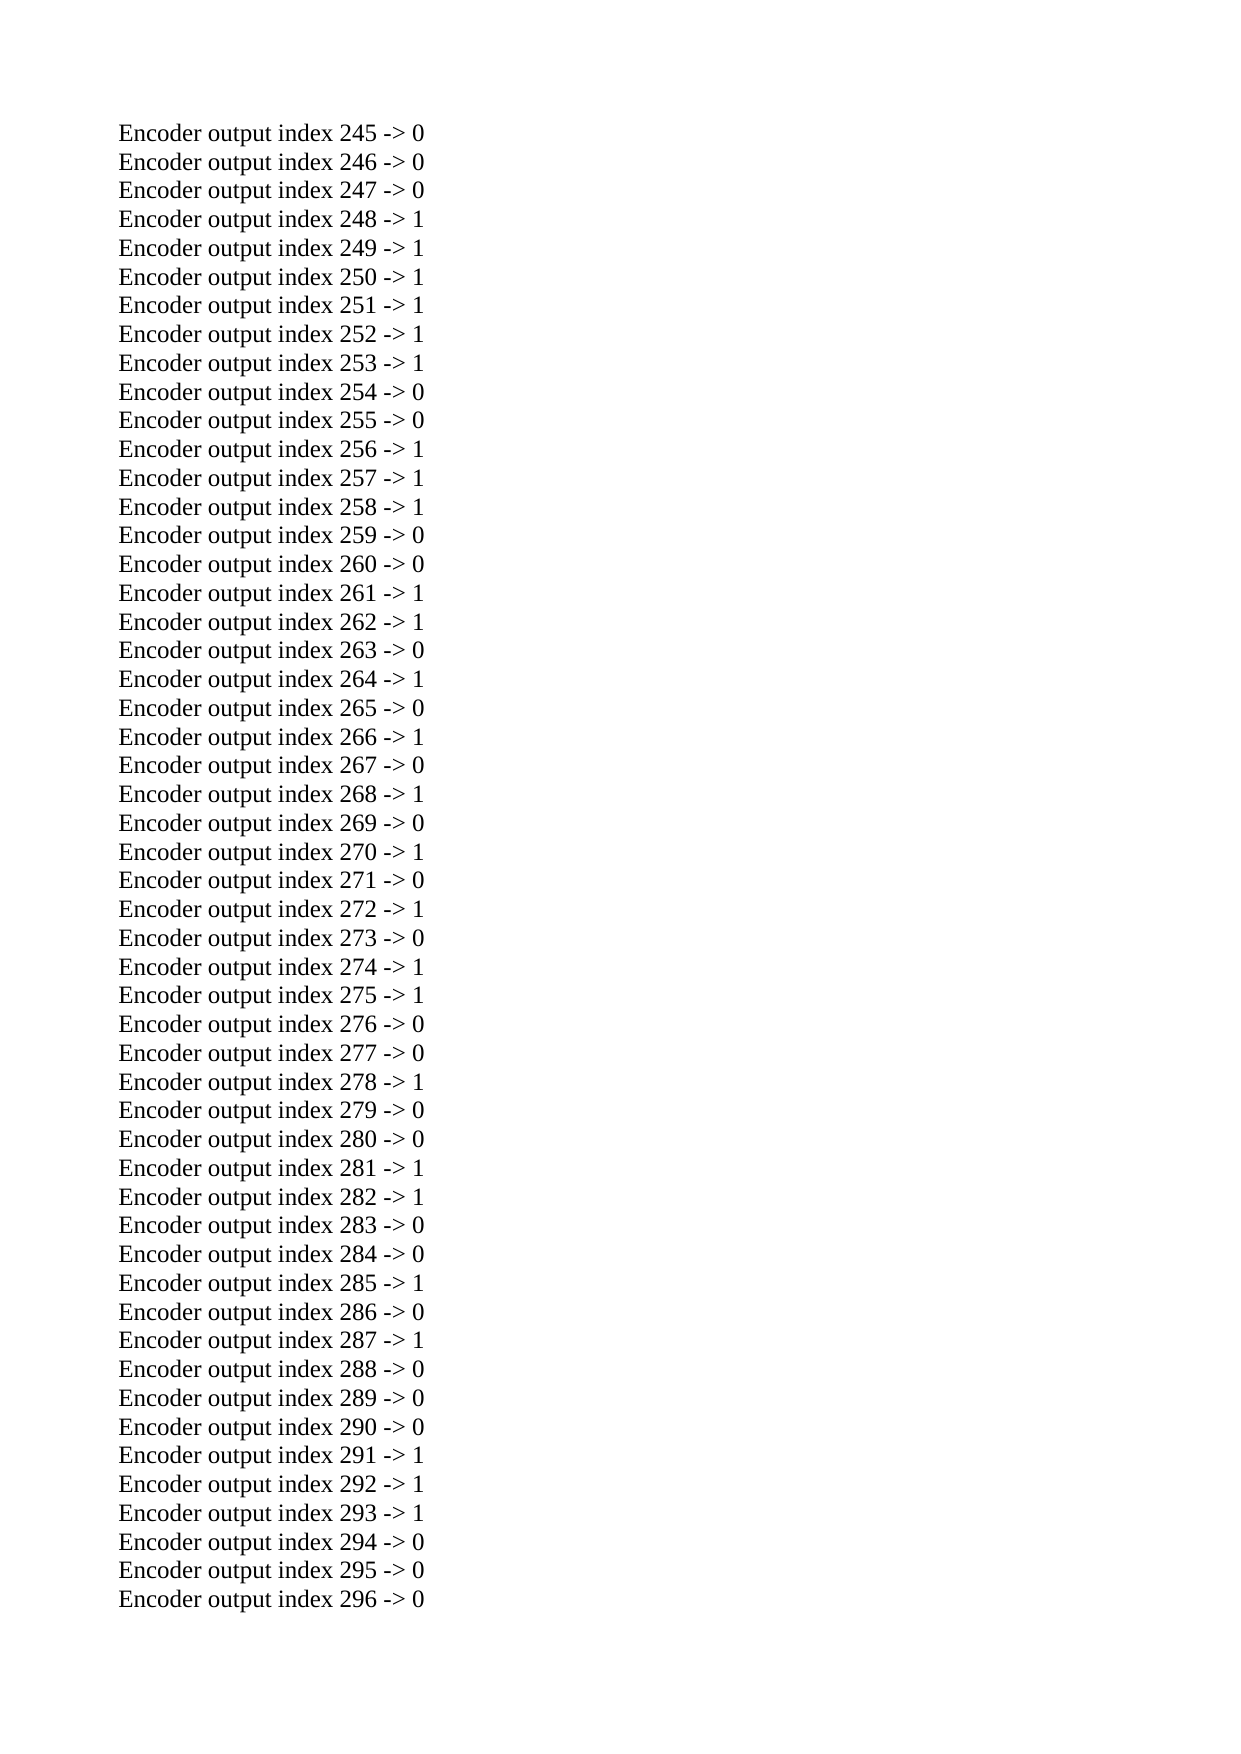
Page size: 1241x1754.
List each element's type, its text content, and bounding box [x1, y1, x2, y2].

text Encoder output index 285 -> 1 [118, 1268, 1122, 1297]
text Encoder output index 263 -> 0 [118, 636, 1122, 664]
text Encoder output index 273 -> 0 [118, 923, 1122, 952]
text Encoder output index 275 -> 1 [118, 981, 1122, 1009]
text Encoder output index 270 -> 1 [118, 837, 1122, 866]
text Encoder output index 272 -> 1 [118, 894, 1122, 923]
text Encoder output index 293 -> 1 [118, 1498, 1122, 1527]
text Encoder output index 265 -> 0 [118, 693, 1122, 722]
text Encoder output index 268 -> 1 [118, 779, 1122, 808]
text Encoder output index 284 -> 0 [118, 1239, 1122, 1268]
text Encoder output index 258 -> 1 [118, 492, 1122, 521]
text Encoder output index 249 -> 1 [118, 233, 1122, 262]
text Encoder output index 247 -> 0 [118, 176, 1122, 204]
text Encoder output index 245 -> 0 [118, 118, 1122, 147]
text Encoder output index 253 -> 1 [118, 348, 1122, 377]
text Encoder output index 276 -> 0 [118, 1009, 1122, 1038]
text Encoder output index 296 -> 0 [118, 1584, 1122, 1613]
text Encoder output index 257 -> 1 [118, 463, 1122, 492]
text Encoder output index 255 -> 0 [118, 406, 1122, 434]
text Encoder output index 278 -> 1 [118, 1067, 1122, 1096]
text Encoder output index 274 -> 1 [118, 952, 1122, 981]
text Encoder output index 261 -> 1 [118, 578, 1122, 607]
text Encoder output index 290 -> 0 [118, 1412, 1122, 1441]
text Encoder output index 246 -> 0 [118, 147, 1122, 176]
text Encoder output index 250 -> 1 [118, 262, 1122, 291]
text Encoder output index 266 -> 1 [118, 722, 1122, 751]
text Encoder output index 260 -> 0 [118, 549, 1122, 578]
text Encoder output index 282 -> 1 [118, 1182, 1122, 1211]
text Encoder output index 251 -> 1 [118, 291, 1122, 319]
text Encoder output index 262 -> 1 [118, 607, 1122, 636]
text Encoder output index 252 -> 1 [118, 319, 1122, 348]
text Encoder output index 294 -> 0 [118, 1527, 1122, 1556]
text Encoder output index 288 -> 0 [118, 1354, 1122, 1383]
text Encoder output index 277 -> 0 [118, 1038, 1122, 1067]
text Encoder output index 286 -> 0 [118, 1297, 1122, 1326]
text Encoder output index 271 -> 0 [118, 866, 1122, 894]
text Encoder output index 281 -> 1 [118, 1153, 1122, 1182]
text Encoder output index 279 -> 0 [118, 1096, 1122, 1124]
text Encoder output index 287 -> 1 [118, 1326, 1122, 1354]
text Encoder output index 291 -> 1 [118, 1441, 1122, 1469]
text Encoder output index 283 -> 0 [118, 1211, 1122, 1239]
text Encoder output index 289 -> 0 [118, 1383, 1122, 1412]
text Encoder output index 292 -> 1 [118, 1469, 1122, 1498]
text Encoder output index 267 -> 0 [118, 751, 1122, 779]
text Encoder output index 248 -> 1 [118, 204, 1122, 233]
text Encoder output index 264 -> 1 [118, 664, 1122, 693]
text Encoder output index 259 -> 0 [118, 521, 1122, 549]
text Encoder output index 280 -> 0 [118, 1124, 1122, 1153]
text Encoder output index 295 -> 0 [118, 1556, 1122, 1584]
text Encoder output index 269 -> 0 [118, 808, 1122, 837]
text Encoder output index 256 -> 1 [118, 434, 1122, 463]
text Encoder output index 254 -> 0 [118, 377, 1122, 406]
